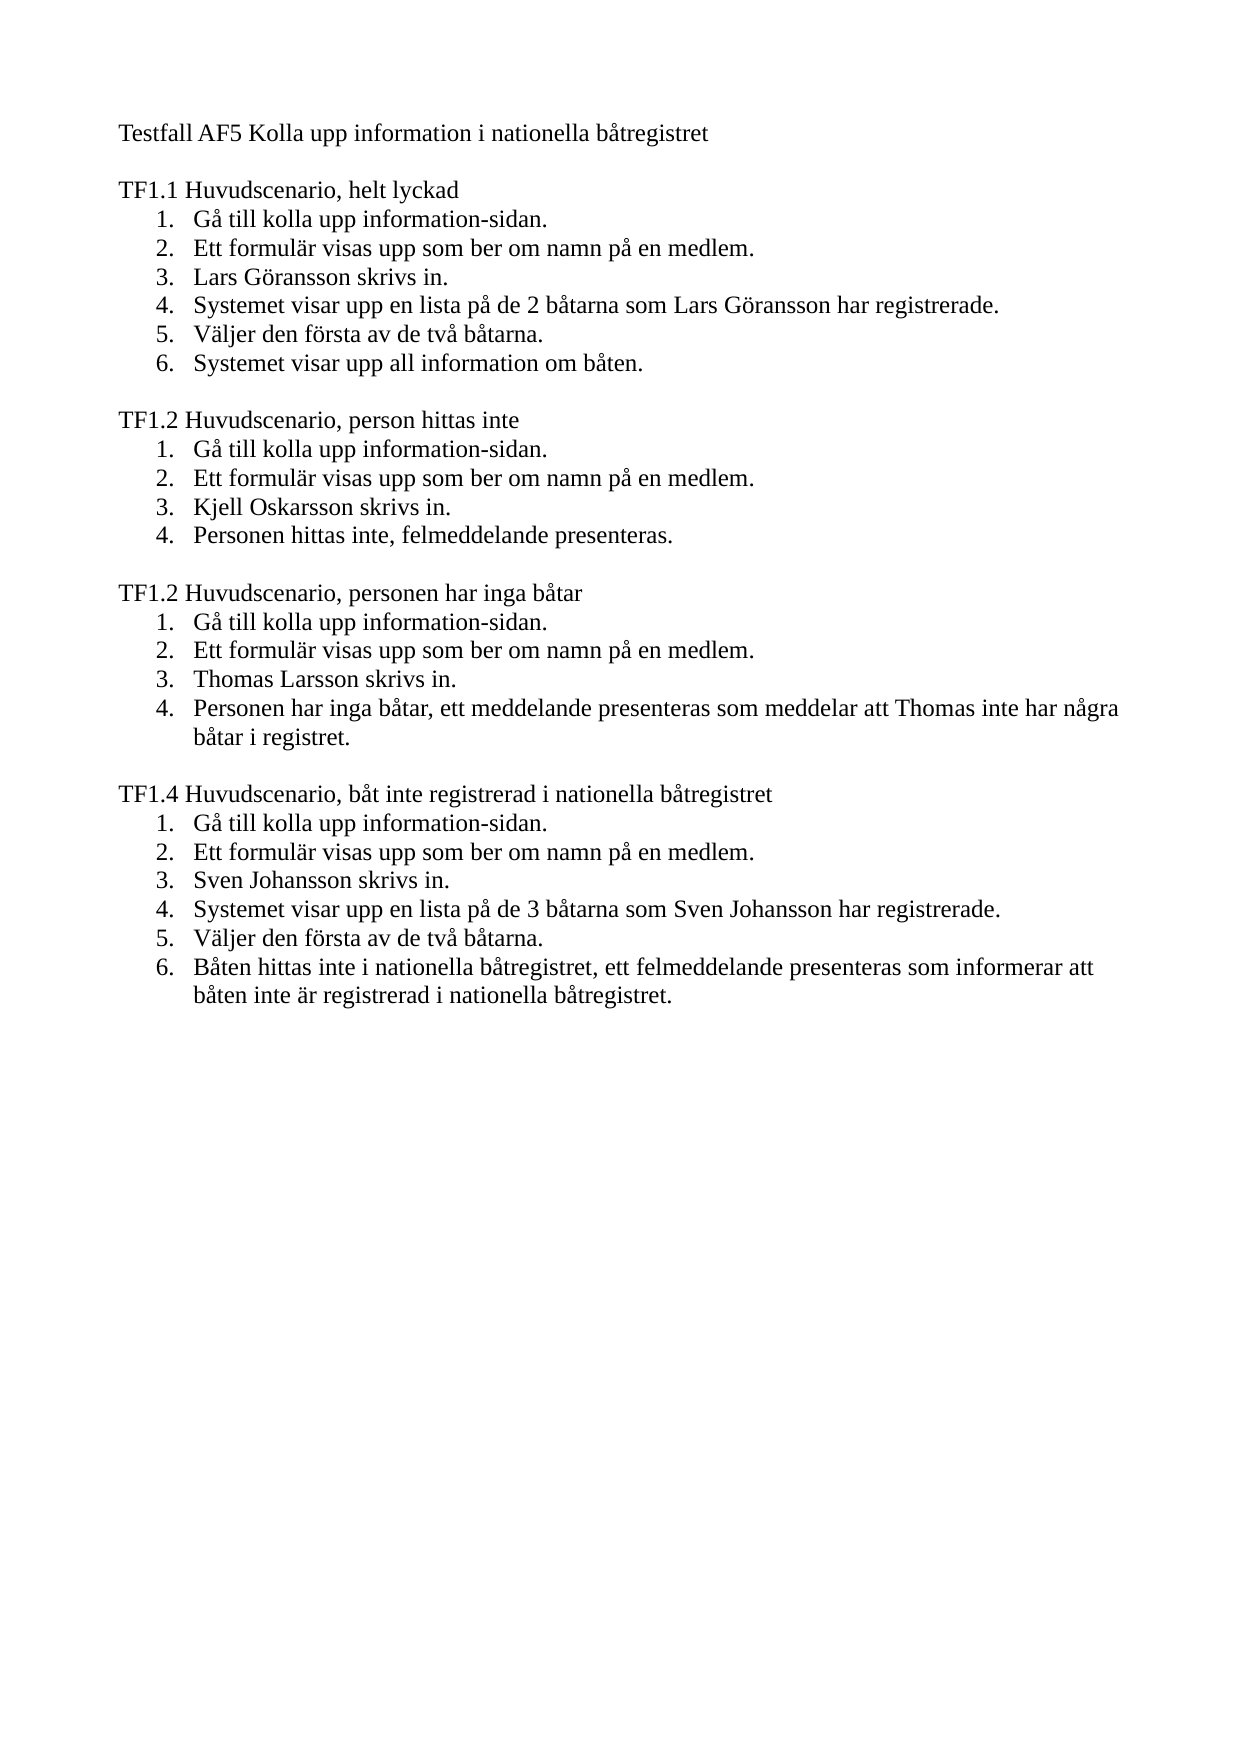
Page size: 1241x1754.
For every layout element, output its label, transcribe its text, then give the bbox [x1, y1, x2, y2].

list Personen hittas inte, felmeddelande presenteras. [156, 521, 1122, 549]
text TF1.2 Huvudscenario, personen har inga båtar [118, 578, 1122, 607]
list Ett formulär visas upp som ber om namn på en medlem. [156, 233, 1122, 262]
list Personen har inga båtar, ett meddelande presenteras som meddelar att Thomas inte har några båtar i registret. [156, 693, 1122, 751]
list Gå till kolla upp information-sidan. [156, 607, 1122, 636]
text TF1.2 Huvudscenario, person hittas inte [118, 406, 1122, 434]
list Gå till kolla upp information-sidan. [156, 204, 1122, 233]
list Systemet visar upp all information om båten. [156, 348, 1122, 377]
list Systemet visar upp en lista på de 3 båtarna som Sven Johansson har registrerade. [156, 894, 1122, 923]
list Kjell Oskarsson skrivs in. [156, 492, 1122, 521]
list Väljer den första av de två båtarna. [156, 923, 1122, 952]
list Ett formulär visas upp som ber om namn på en medlem. [156, 463, 1122, 492]
text TF1.4 Huvudscenario, båt inte registrerad i nationella båtregistret [118, 779, 1122, 808]
text Testfall AF5 Kolla upp information i nationella båtregistret [118, 118, 1122, 147]
list Thomas Larsson skrivs in. [156, 664, 1122, 693]
list Ett formulär visas upp som ber om namn på en medlem. [156, 837, 1122, 866]
text TF1.1 Huvudscenario, helt lyckad [118, 176, 1122, 204]
list Väljer den första av de två båtarna. [156, 319, 1122, 348]
list Ett formulär visas upp som ber om namn på en medlem. [156, 636, 1122, 664]
list Gå till kolla upp information-sidan. [156, 808, 1122, 837]
list Systemet visar upp en lista på de 2 båtarna som Lars Göransson har registrerade. [156, 291, 1122, 319]
list Sven Johansson skrivs in. [156, 866, 1122, 894]
list Lars Göransson skrivs in. [156, 262, 1122, 291]
list Gå till kolla upp information-sidan. [156, 434, 1122, 463]
list Båten hittas inte i nationella båtregistret, ett felmeddelande presenteras som informerar att båten inte är registrerad i nationella båtregistret. [156, 952, 1122, 1009]
